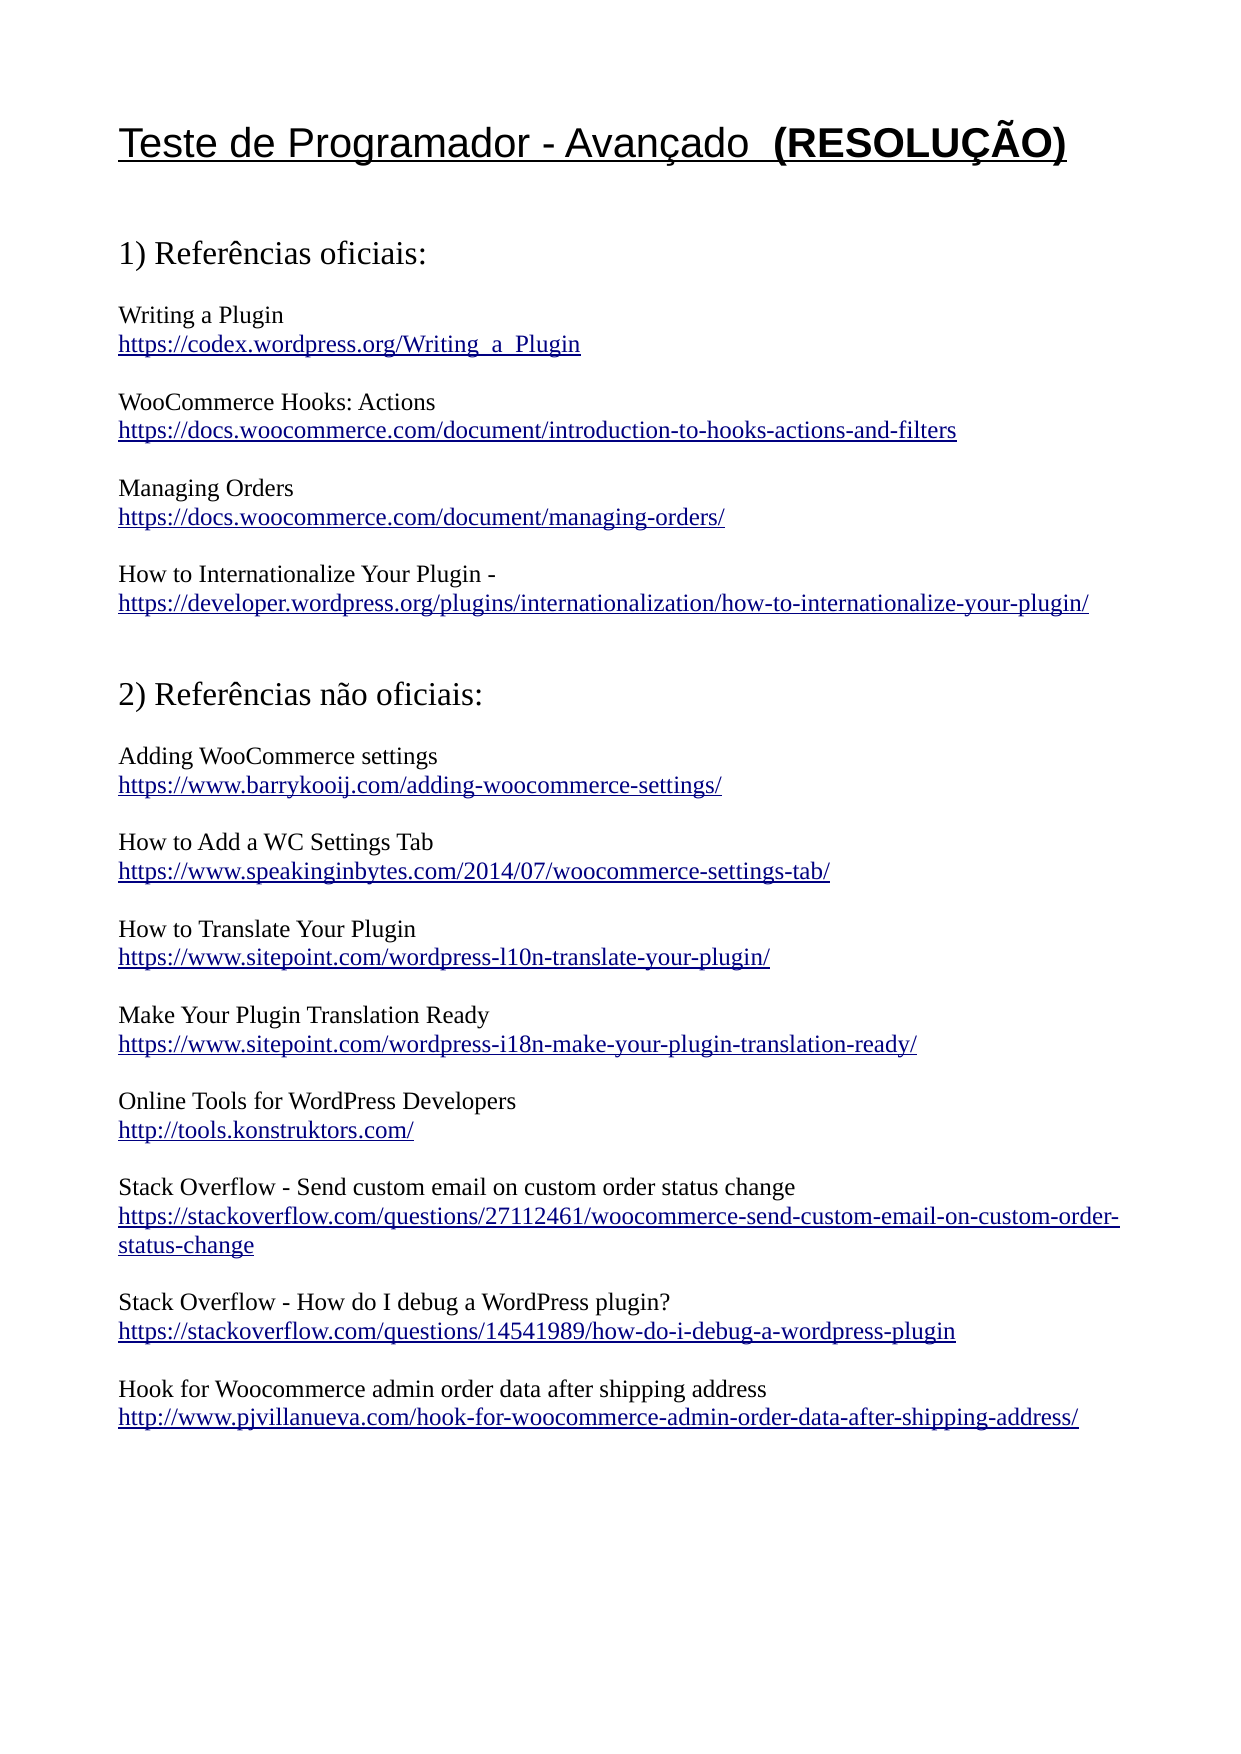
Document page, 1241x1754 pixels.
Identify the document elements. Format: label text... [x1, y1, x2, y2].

text Teste de Programador - Avançado (RESOLUÇÃO) [118, 118, 1122, 166]
text Make Your Plugin Translation Ready [118, 1000, 1122, 1029]
text https://codex.wordpress.org/Writing_a_Plugin [118, 329, 1122, 358]
text https://docs.woocommerce.com/document/managing-orders/ [118, 502, 1122, 530]
text https://www.sitepoint.com/wordpress-i18n-make-your-plugin-translation-ready/ [118, 1029, 1122, 1057]
text https://docs.woocommerce.com/document/introduction-to-hooks-actions-and-filters [118, 415, 1122, 444]
text https://www.barrykooij.com/adding-woocommerce-settings/ [118, 770, 1122, 799]
text How to Add a WC Settings Tab [118, 827, 1122, 856]
text How to Translate Your Plugin [118, 914, 1122, 942]
text https://stackoverflow.com/questions/14541989/how-do-i-debug-a-wordpress-plugin [118, 1316, 1122, 1345]
text http://tools.konstruktors.com/ [118, 1115, 1122, 1144]
text Stack Overflow - Send custom email on custom order status change [118, 1172, 1122, 1201]
text Online Tools for WordPress Developers [118, 1086, 1122, 1115]
text https://www.speakinginbytes.com/2014/07/woocommerce-settings-tab/ [118, 856, 1122, 885]
text https://stackoverflow.com/questions/27112461/woocommerce-send-custom-email-on-custom-order-status-change [118, 1201, 1122, 1259]
text 1) Referências oficiais: [118, 233, 1122, 272]
text http://www.pjvillanueva.com/hook-for-woocommerce-admin-order-data-after-shipping-address/ [118, 1402, 1122, 1431]
text 2) Referências não oficiais: [118, 674, 1122, 712]
text Adding WooCommerce settings [118, 741, 1122, 770]
text How to Internationalize Your Plugin - https://developer.wordpress.org/plugins/internationalization/how-to-internationalize-your-plugin/ [118, 559, 1122, 617]
text https://www.sitepoint.com/wordpress-l10n-translate-your-plugin/ [118, 942, 1122, 971]
text Writing a Plugin [118, 300, 1122, 329]
text Hook for Woocommerce admin order data after shipping address [118, 1374, 1122, 1402]
text Managing Orders [118, 473, 1122, 502]
text WooCommerce Hooks: Actions [118, 387, 1122, 415]
text Stack Overflow - How do I debug a WordPress plugin? [118, 1287, 1122, 1316]
